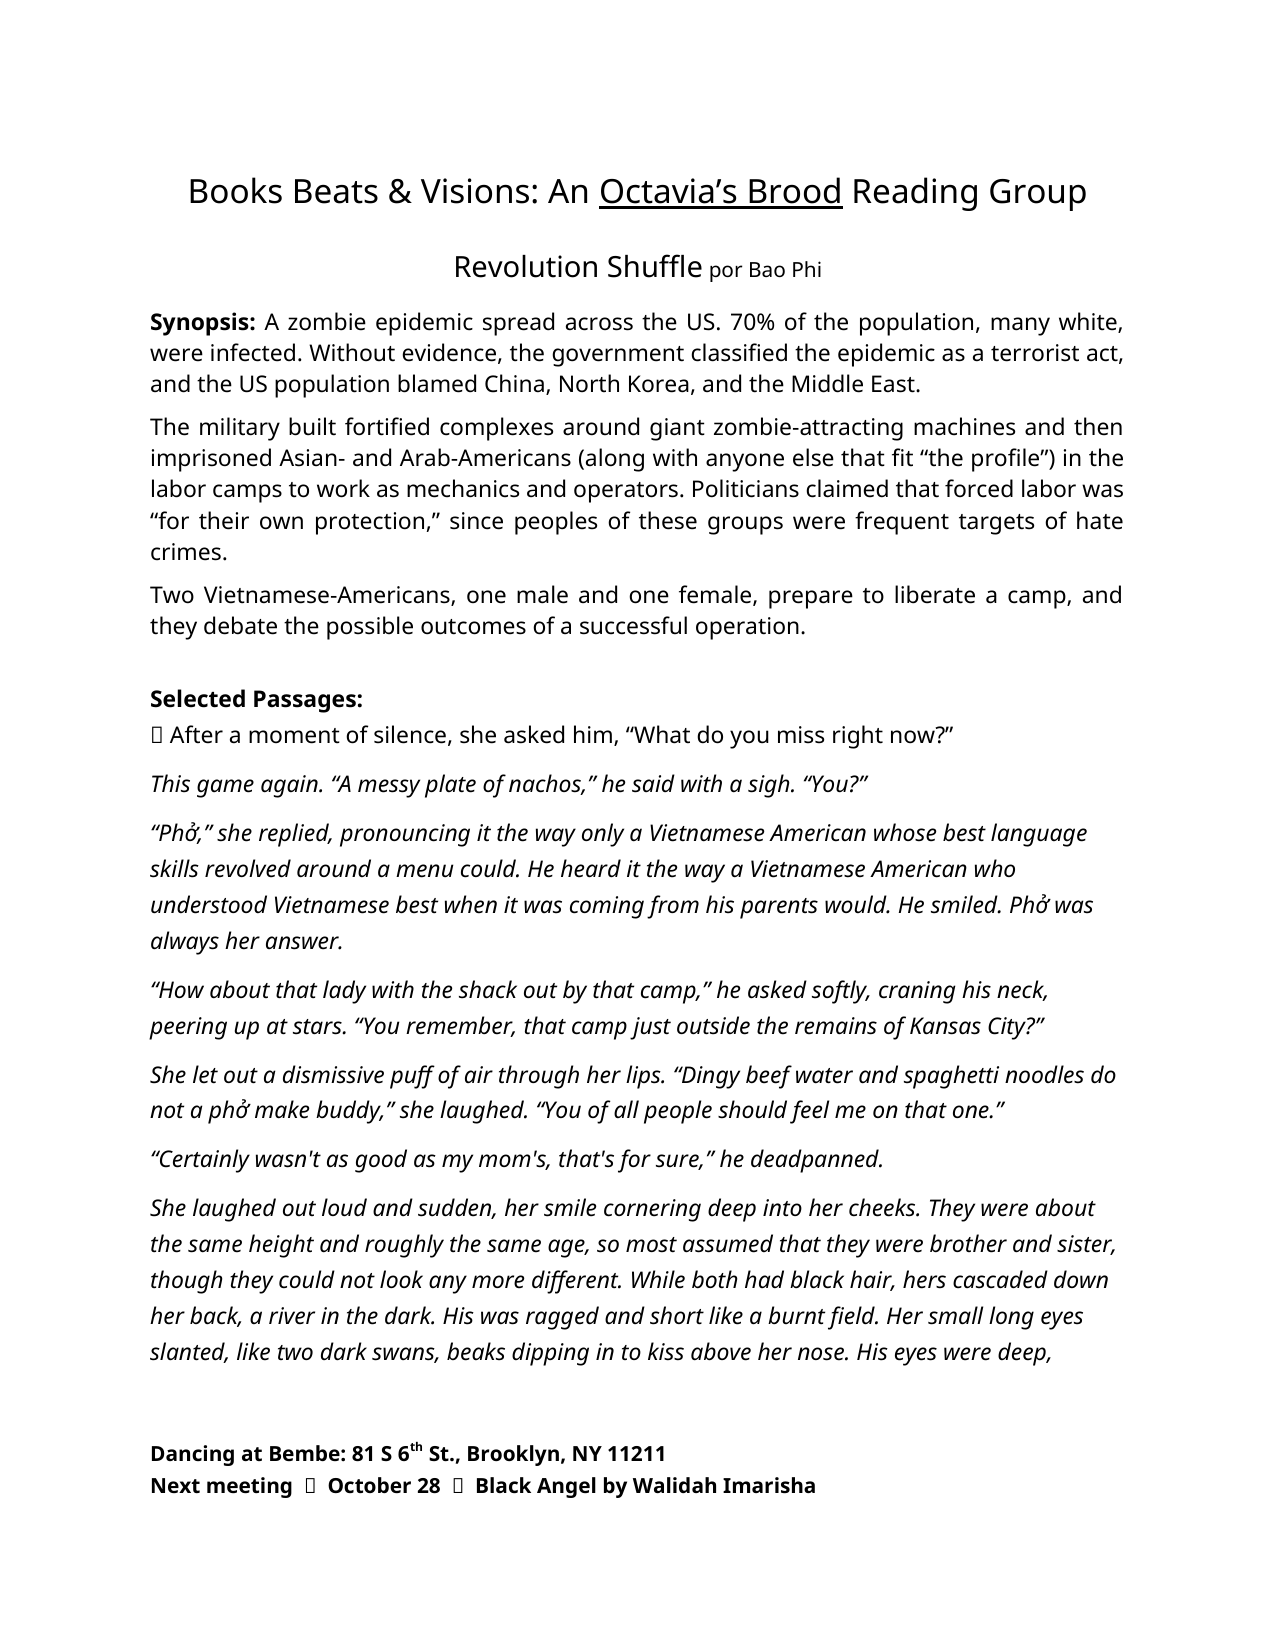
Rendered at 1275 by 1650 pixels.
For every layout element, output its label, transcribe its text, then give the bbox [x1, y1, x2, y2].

text Selected Passages: [150, 683, 1125, 714]
text Two Vietnamese-Americans, one male and one female, prepare to liberate a camp, and they debate the possible outcomes of a successful operation. [150, 578, 1125, 641]
text “Certainly wasn't as good as my mom's, that's for sure,” he deadpanned. [150, 1143, 1125, 1175]
text “How about that lady with the shack out by that camp,” he asked softly, craning his neck, peering up at stars. “You remember, that camp just outside the remains of Kansas City?” [150, 974, 1125, 1041]
text She let out a dismissive puff of air through her lips. “Dingy beef water and spaghetti noodles do not a phở make buddy,” she laughed. “You of all people should feel me on that one.” [150, 1058, 1125, 1126]
text  After a moment of silence, she asked him, “What do you miss right now?” [150, 719, 1125, 750]
title Revolution Shuffle por Bao Phi [150, 246, 1125, 286]
text This game again. “A messy plate of nachos,” he said with a sigh. “You?” [150, 768, 1125, 799]
text “Phở,” she replied, pronouncing it the way only a Vietnamese American whose best language skills revolved around a menu could. He heard it the way a Vietnamese American who understood Vietnamese best when it was coming from his parents would. He smiled. Phở was always her answer. [150, 817, 1125, 956]
text Synopsis: A zombie epidemic spread across the US. 70% of the population, many white, were infected. Without evidence, the government classified the epidemic as a terrorist act, and the US population blamed China, North Korea, and the Middle East. [150, 306, 1125, 399]
text She laughed out loud and sudden, her smile cornering deep into her cheeks. They were about the same height and roughly the same age, so most assumed that they were brother and sister, though they could not look any more different. While both had black hair, hers cascaded down her back, a river in the dark. His was ragged and short like a burnt field. Her small long eyes slanted, like two dark swans, beaks dipping in to kiss above her nose. His eyes were deep, [150, 1192, 1125, 1367]
text The military built fortified complexes around giant zombie-attracting machines and then imprisoned Asian- and Arab-Americans (along with anyone else that fit “the profile”) in the labor camps to work as mechanics and operators. Politicians claimed that forced labor was “for their own protection,” since peoples of these groups were frequent targets of hate crimes. [150, 411, 1125, 567]
